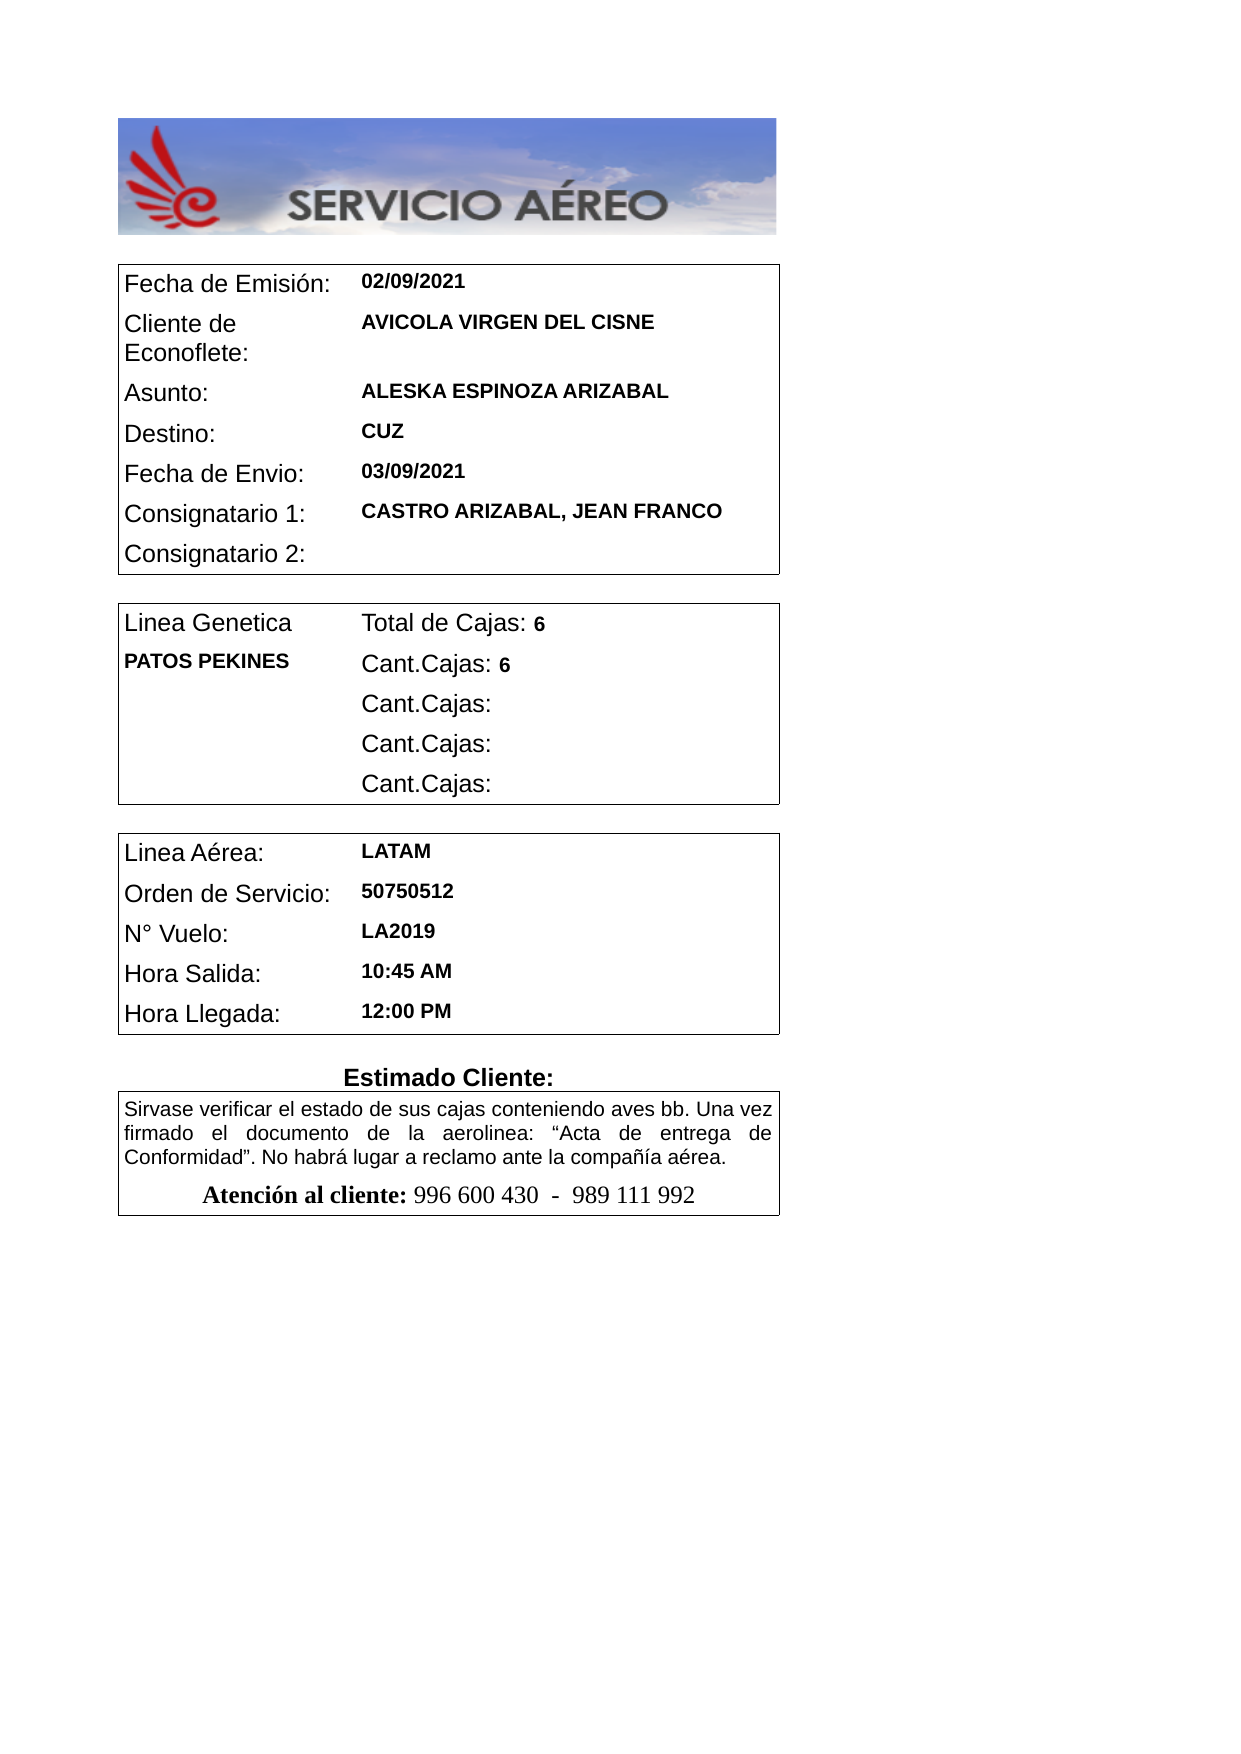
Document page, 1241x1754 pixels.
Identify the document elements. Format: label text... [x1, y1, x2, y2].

table_cell LA2019 [356, 913, 779, 953]
table_cell CUZ [356, 413, 779, 453]
table_cell CASTRO ARIZABAL, JEAN FRANCO [356, 493, 779, 533]
table_cell Destino: [119, 413, 356, 453]
table_cell Asunto: [119, 373, 356, 413]
table_cell Estimado Cliente: [118, 1035, 779, 1091]
table_cell Cant.Cajas: 6 [356, 643, 779, 683]
table_cell 10:45 AM [356, 953, 779, 993]
table_cell Fecha de Envio: [119, 453, 356, 493]
table_cell 03/09/2021 [356, 453, 779, 493]
table_cell Cant.Cajas: [356, 764, 779, 804]
table_cell Cliente de Econoflete: [119, 304, 356, 373]
table_cell Atención al cliente: 996 600 430 - 989 111 992 [119, 1175, 779, 1215]
table_cell Cant.Cajas: [356, 683, 779, 723]
table_cell 50750512 [356, 873, 779, 913]
table_cell LATAM [356, 834, 779, 873]
picture [118, 118, 777, 235]
table_cell Consignatario 2: [119, 534, 356, 574]
table_cell N° Vuelo: [119, 913, 356, 953]
table_cell Consignatario 1: [119, 493, 356, 533]
table_header 02/09/2021 [356, 265, 779, 304]
table_cell [356, 805, 779, 833]
table_cell Hora Salida: [119, 953, 356, 993]
table_cell [119, 683, 356, 723]
table_cell [356, 575, 779, 603]
table_cell [118, 805, 356, 833]
table_cell Cant.Cajas: [356, 723, 779, 763]
table_cell Sirvase verificar el estado de sus cajas conteniendo aves bb. Una vez firmado el documento de la aerolinea: “Acta de entrega de Conformidad”. No habrá lugar a reclamo ante la compañía aérea. [119, 1092, 779, 1175]
table_cell Linea Aérea: [119, 834, 356, 873]
table_cell AVICOLA VIRGEN DEL CISNE [356, 304, 779, 373]
table_cell Hora Llegada: [119, 994, 356, 1034]
table_cell Orden de Servicio: [119, 873, 356, 913]
table_cell ALESKA ESPINOZA ARIZABAL [356, 373, 779, 413]
table_cell PATOS PEKINES [119, 643, 356, 683]
table_cell [356, 534, 779, 574]
table_cell 12:00 PM [356, 994, 779, 1034]
table_cell [119, 764, 356, 804]
table_cell Total de Cajas: 6 [356, 604, 779, 643]
table_header Fecha de Emisión: [119, 265, 356, 304]
table_cell [118, 575, 356, 603]
table_cell Linea Genetica [119, 604, 356, 643]
table_cell [119, 723, 356, 763]
